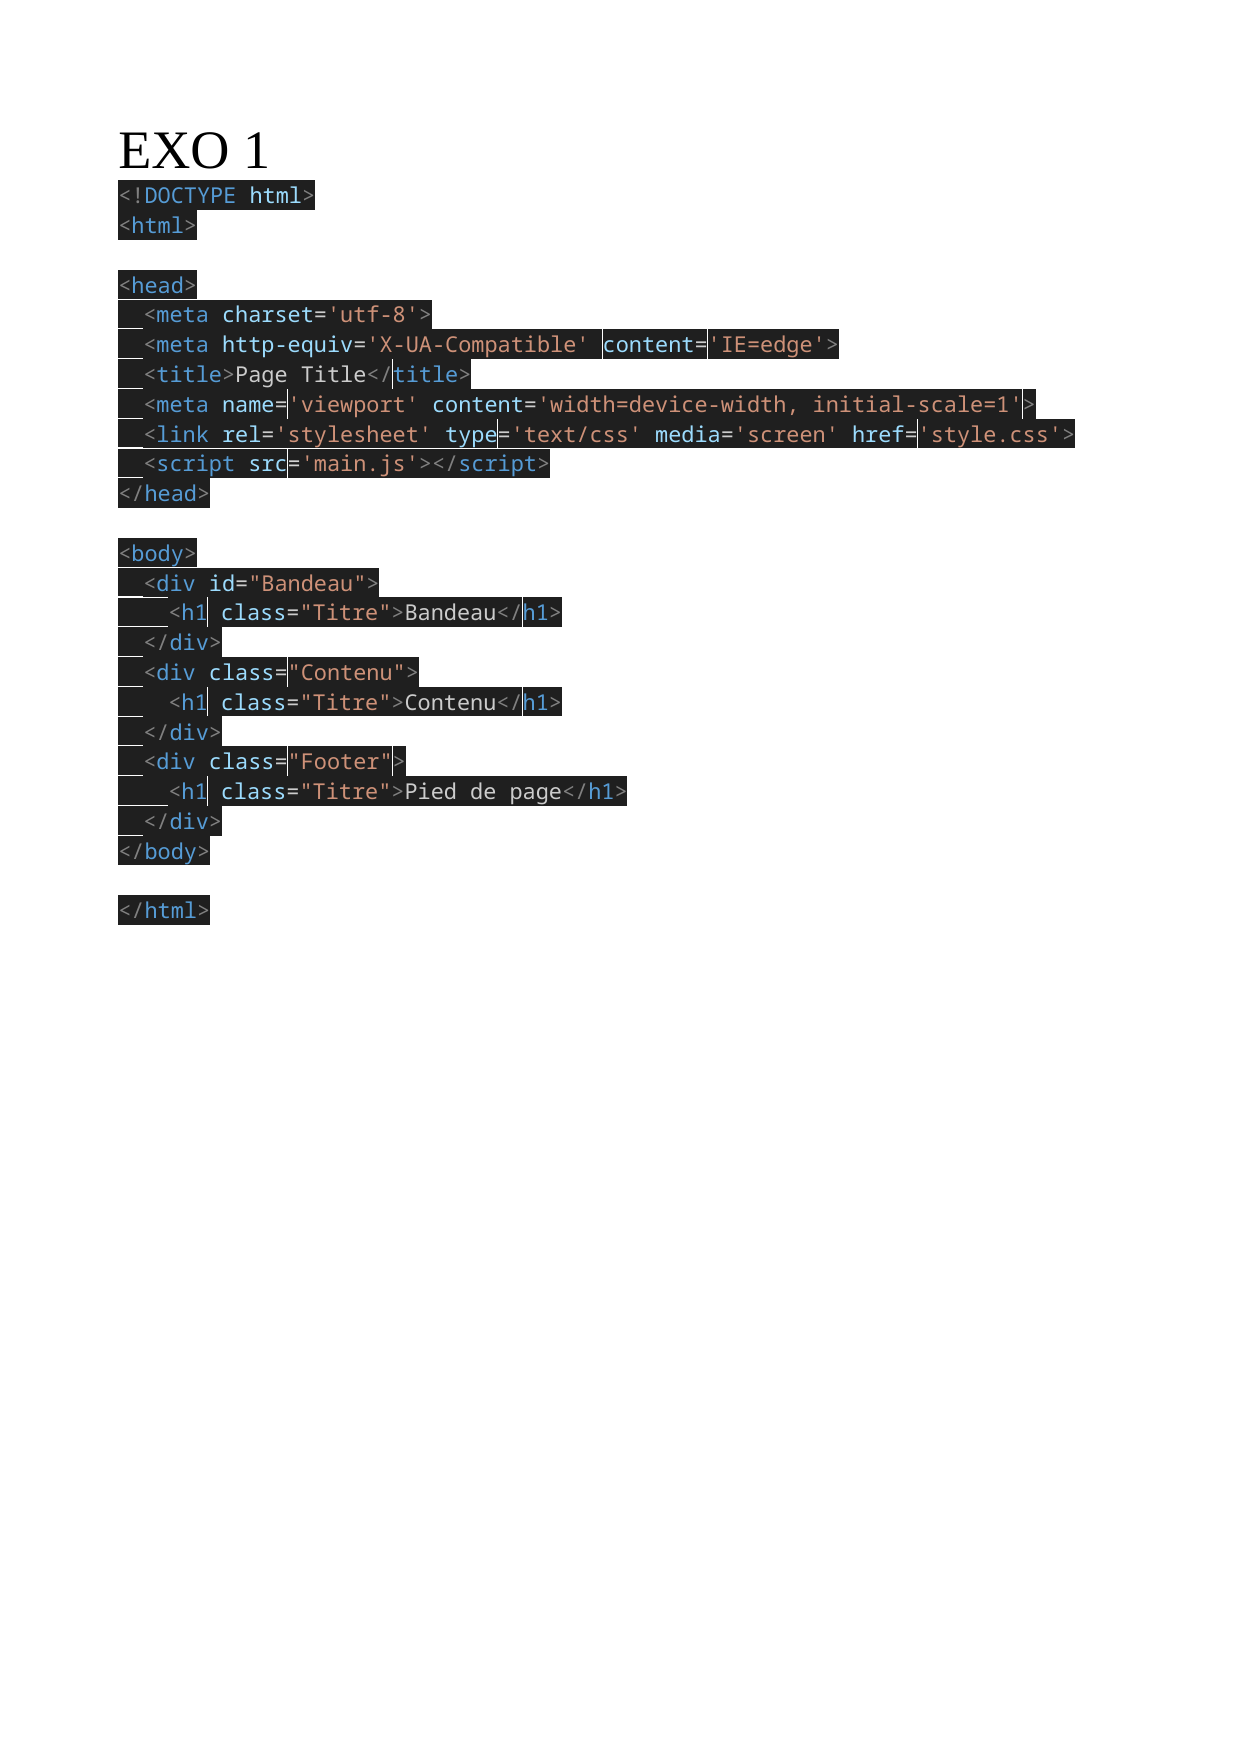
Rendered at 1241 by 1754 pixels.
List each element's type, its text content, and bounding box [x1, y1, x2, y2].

text </div> [118, 716, 1122, 746]
text </div> [118, 806, 1122, 836]
text <meta name='viewport' content='width=device-width, initial-scale=1'> [118, 389, 1122, 419]
text EXO 1 [118, 118, 1122, 180]
text <meta charset='utf-8'> [118, 299, 1122, 329]
text </head> [118, 478, 1122, 508]
text <h1 class="Titre">Contenu</h1> [118, 687, 1122, 716]
text <div id="Bandeau"> [118, 567, 1122, 597]
text </html> [118, 895, 1122, 925]
text </body> [118, 836, 1122, 865]
text <head> [118, 270, 1122, 299]
text <title>Page Title</title> [118, 359, 1122, 389]
text <html> [118, 210, 1122, 240]
text </div> [118, 627, 1122, 657]
text <h1 class="Titre">Bandeau</h1> [118, 597, 1122, 627]
text <div class="Contenu"> [118, 657, 1122, 687]
text <div class="Footer"> [118, 746, 1122, 776]
text <script src='main.js'></script> [118, 448, 1122, 478]
text <!DOCTYPE html> [118, 180, 1122, 210]
text <body> [118, 538, 1122, 567]
text <link rel='stylesheet' type='text/css' media='screen' href='style.css'> [118, 419, 1122, 448]
text <meta http-equiv='X-UA-Compatible' content='IE=edge'> [118, 329, 1122, 359]
text <h1 class="Titre">Pied de page</h1> [118, 776, 1122, 806]
